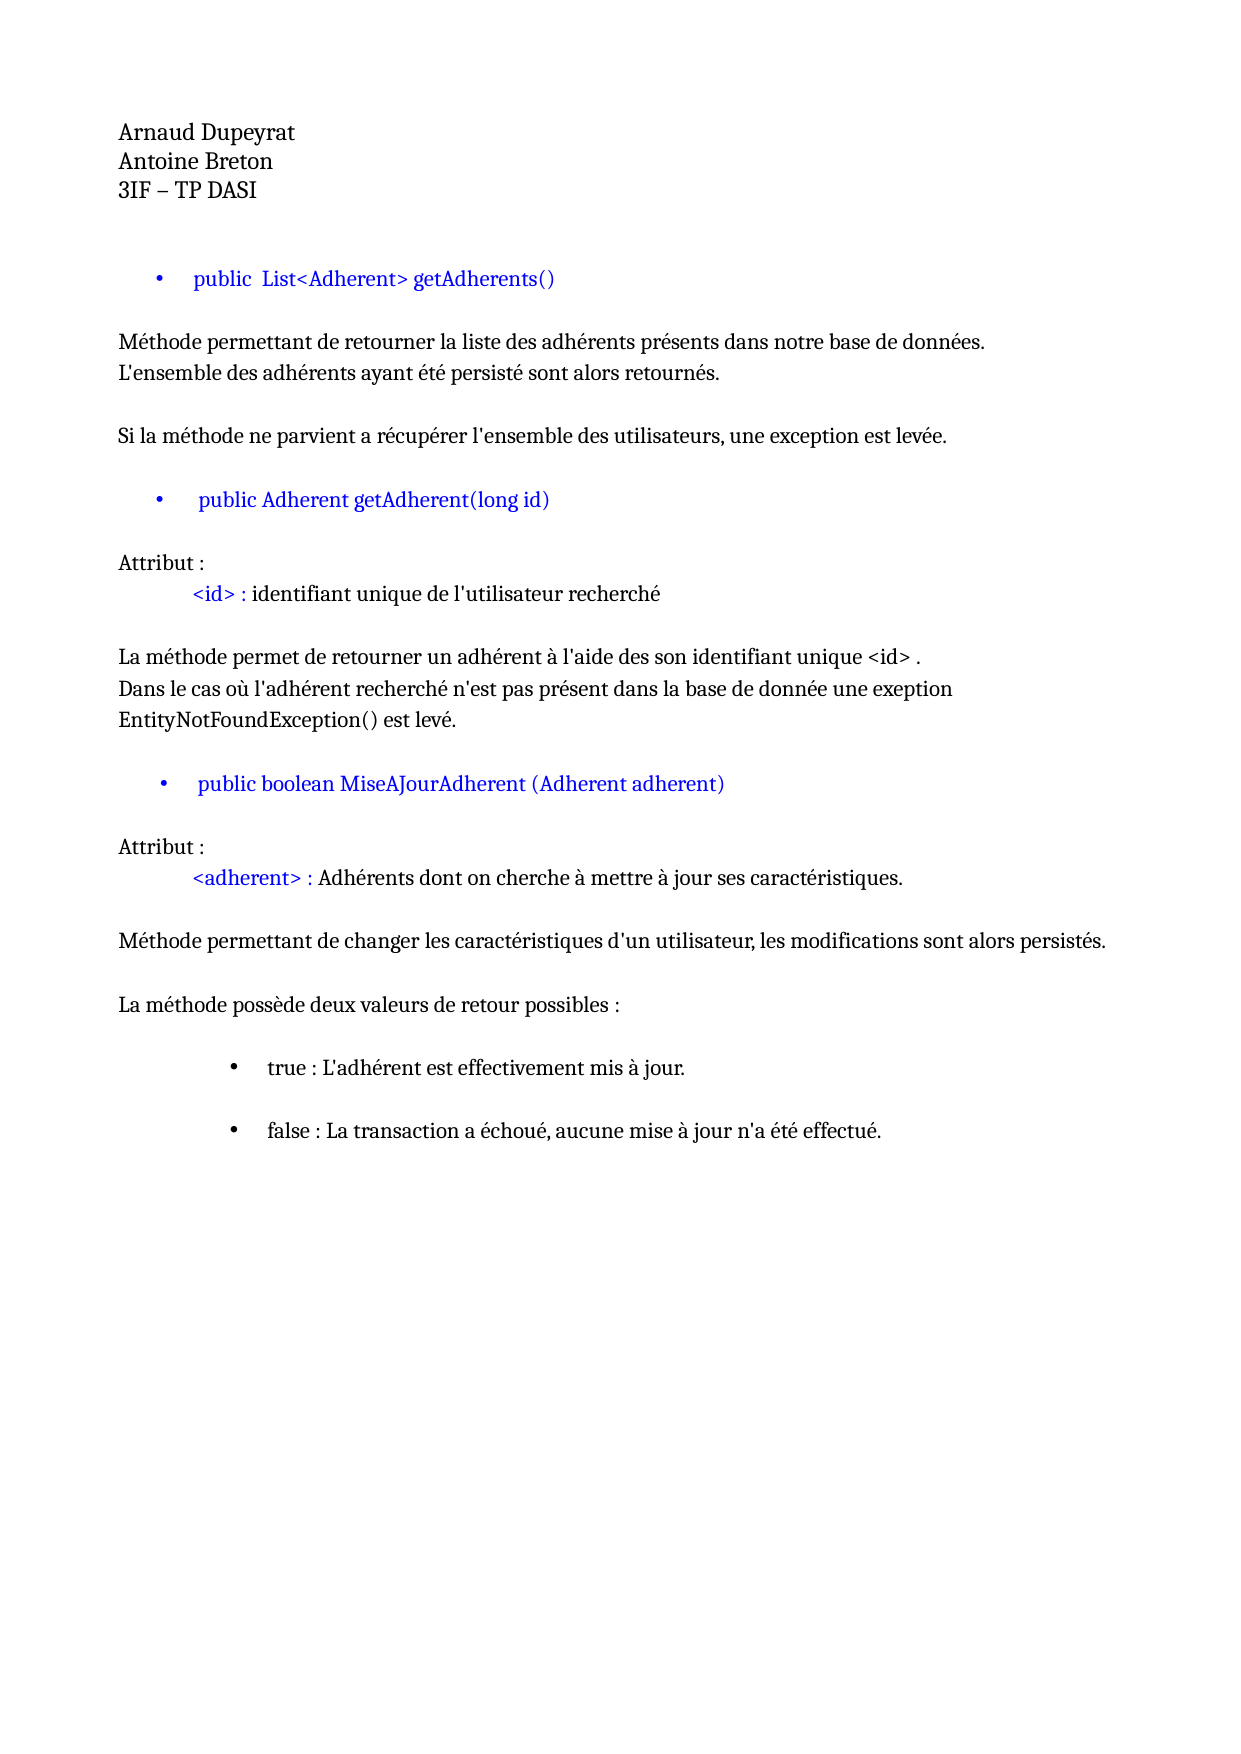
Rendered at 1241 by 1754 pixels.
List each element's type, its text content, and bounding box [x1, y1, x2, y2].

text La méthode permet de retourner un adhérent à l'aide des son identifiant unique <id> . [118, 644, 1122, 671]
text La méthode possède deux valeurs de retour possibles : [118, 991, 1122, 1018]
text Si la méthode ne parvient a récupérer l'ensemble des utilisateurs, une exception est levée. [118, 423, 1122, 449]
text Méthode permettant de retourner la liste des adhérents présents dans notre base de données. [118, 328, 1122, 355]
list true : L'adhérent est effectivement mis à jour. [229, 1054, 1122, 1081]
list public List<Adherent> getAdherents() [156, 265, 1122, 292]
text <id> : identifiant unique de l'utilisateur recherché [192, 581, 1122, 607]
text Méthode permettant de changer les caractéristiques d'un utilisateur, les modifications sont alors persistés. [118, 928, 1122, 954]
text Dans le cas où l'adhérent recherché n'est pas présent dans la base de donnée une exeption EntityNotFoundException() est levé. [118, 676, 1122, 734]
text Attribut : [118, 833, 1122, 860]
text L'ensemble des adhérents ayant été persisté sont alors retournés. [118, 360, 1122, 386]
list public Adherent getAdherent(long id) [156, 486, 1122, 513]
list public boolean MiseAJourAdherent (Adherent adherent) [160, 770, 1122, 797]
text <adherent> : Adhérents dont on cherche à mettre à jour ses caractéristiques. [192, 865, 1122, 891]
text Attribut : [118, 549, 1122, 576]
list false : La transaction a échoué, aucune mise à jour n'a été effectué. [229, 1118, 1122, 1144]
